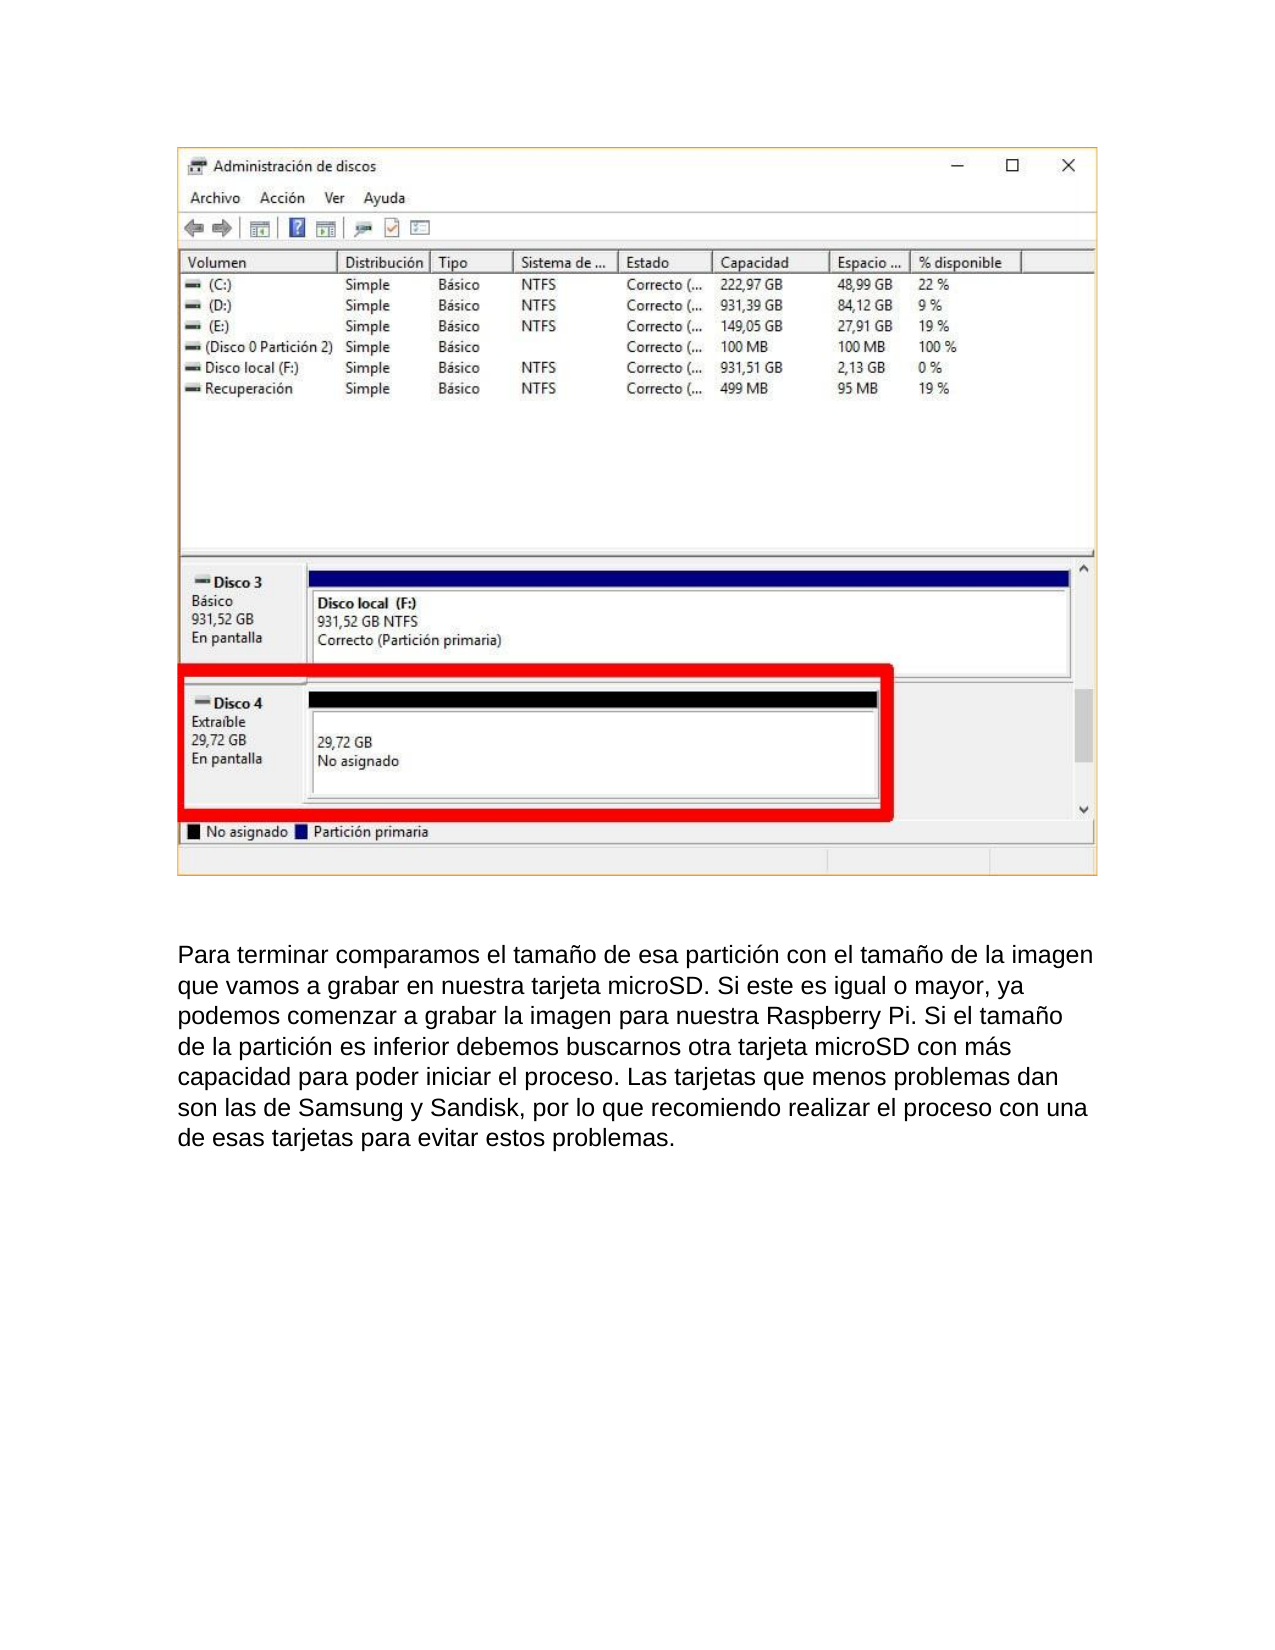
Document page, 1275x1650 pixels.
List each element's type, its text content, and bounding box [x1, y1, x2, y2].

text Para terminar comparamos el tamaño de esa partición con el tamaño de la imagen que vamos a grabar en nuestra tarjeta microSD. Si este es igual o mayor, ya podemos comenzar a grabar la imagen para nuestra Raspberry Pi. Si el tamaño de la partición es inferior debemos buscarnos otra tarjeta microSD con más capacidad para poder iniciar el proceso. Las tarjetas que menos problemas dan son las de Samsung y Sandisk, por lo que recomiendo realizar el proceso con una de esas tarjetas para evitar estos problemas. [177, 940, 1098, 1152]
picture [177, 147, 1098, 876]
